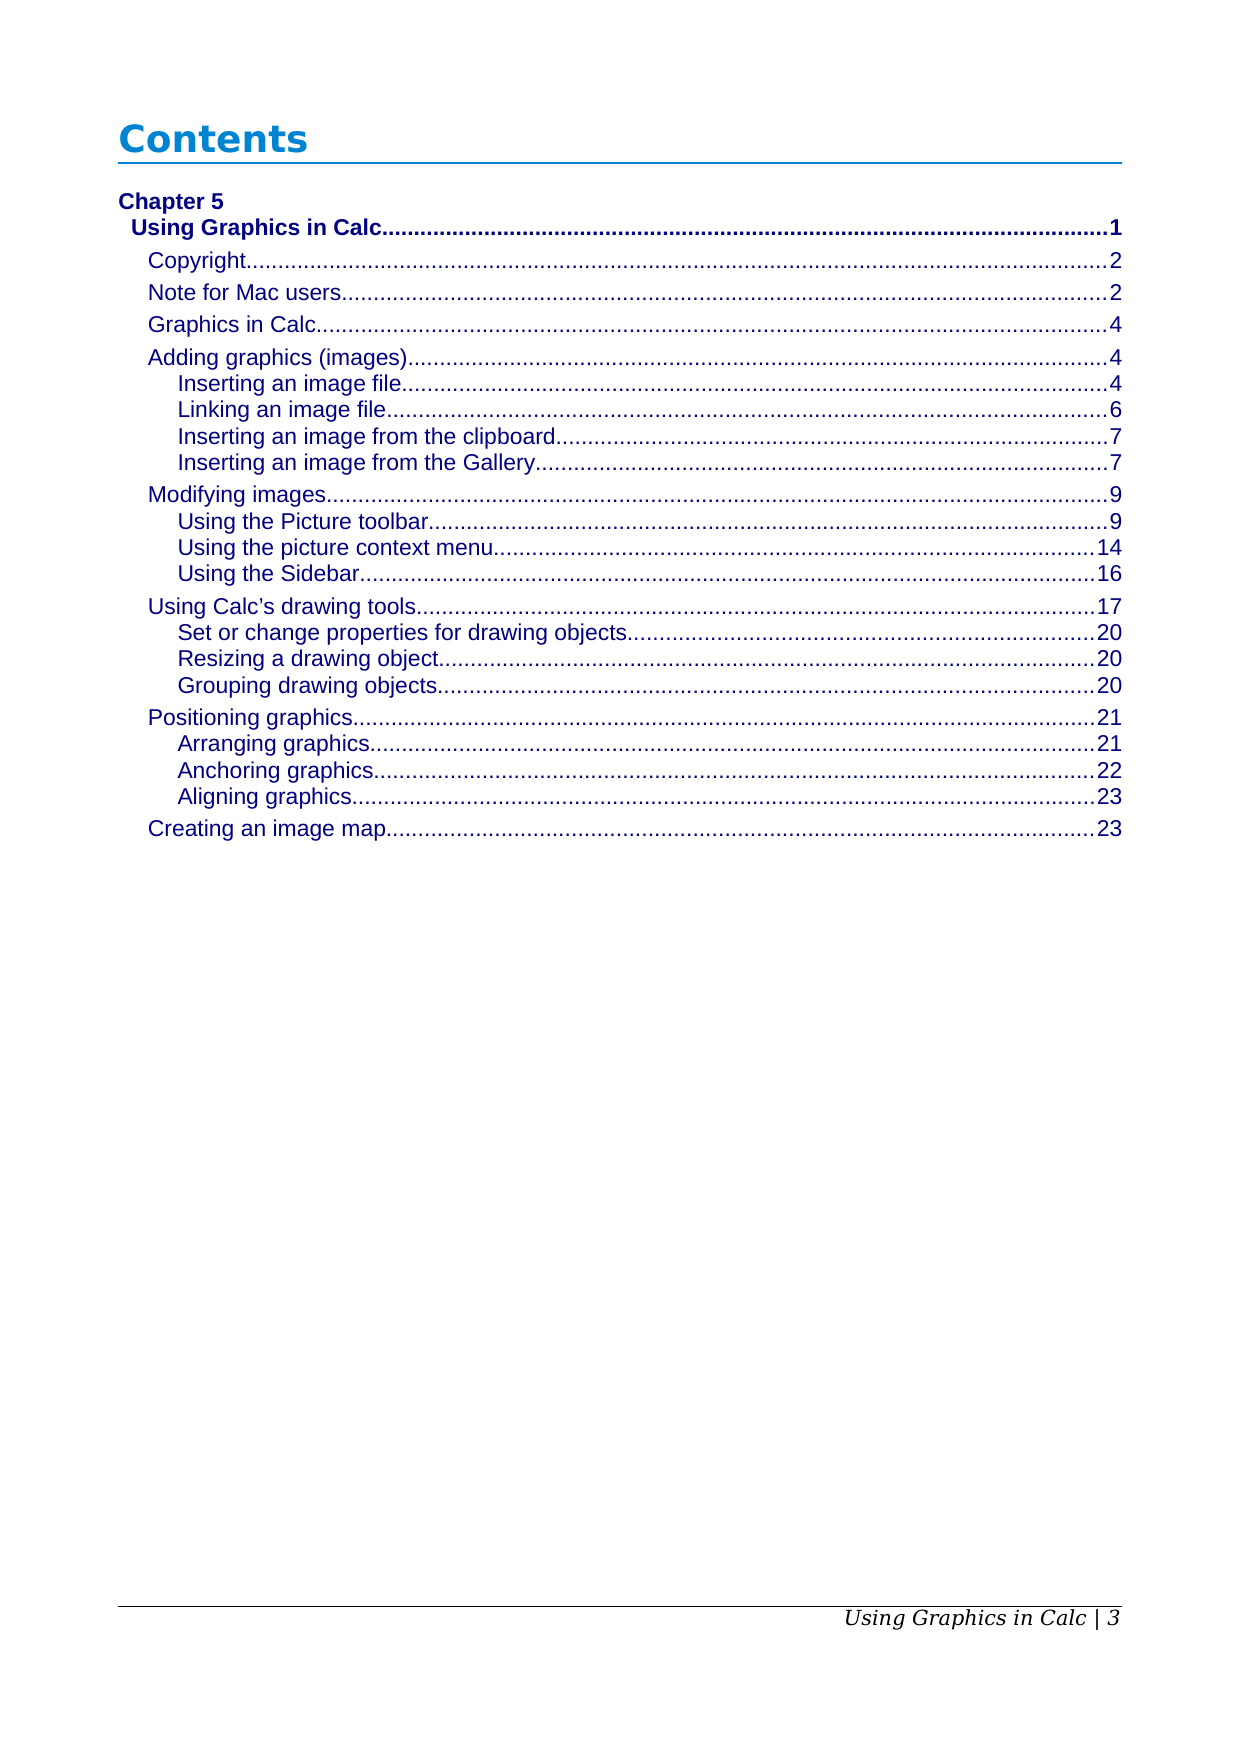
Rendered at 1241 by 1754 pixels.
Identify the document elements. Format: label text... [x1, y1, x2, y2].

text Modifying images 9 [148, 481, 1122, 508]
text Grouping drawing objects 20 [177, 672, 1122, 698]
text Creating an image map 23 [148, 815, 1122, 842]
text Inserting an image from the Gallery 7 [177, 449, 1122, 475]
text Contents [118, 118, 1122, 162]
text Resizing a drawing object 20 [177, 645, 1122, 672]
text Graphics in Calc 4 [148, 311, 1122, 338]
text Chapter 5 Using Graphics in Calc 1 [118, 188, 1122, 241]
text Aligning graphics 23 [177, 783, 1122, 809]
text Positioning graphics 21 [148, 704, 1122, 730]
text Linking an image file 6 [177, 396, 1122, 423]
text Inserting an image from the clipboard 7 [177, 423, 1122, 449]
text Adding graphics (images) 4 [148, 343, 1122, 370]
text Using the Picture toolbar 9 [177, 508, 1122, 534]
text Arranging graphics 21 [177, 730, 1122, 757]
text Using the picture context menu 14 [177, 534, 1122, 560]
text Note for Mac users 2 [148, 279, 1122, 305]
text Copyright 2 [148, 247, 1122, 273]
text Anchoring graphics 22 [177, 757, 1122, 783]
text Set or change properties for drawing objects 20 [177, 619, 1122, 645]
text Inserting an image file 4 [177, 370, 1122, 396]
text Using the Sidebar 16 [177, 560, 1122, 587]
text Using Calc’s drawing tools 17 [148, 593, 1122, 619]
